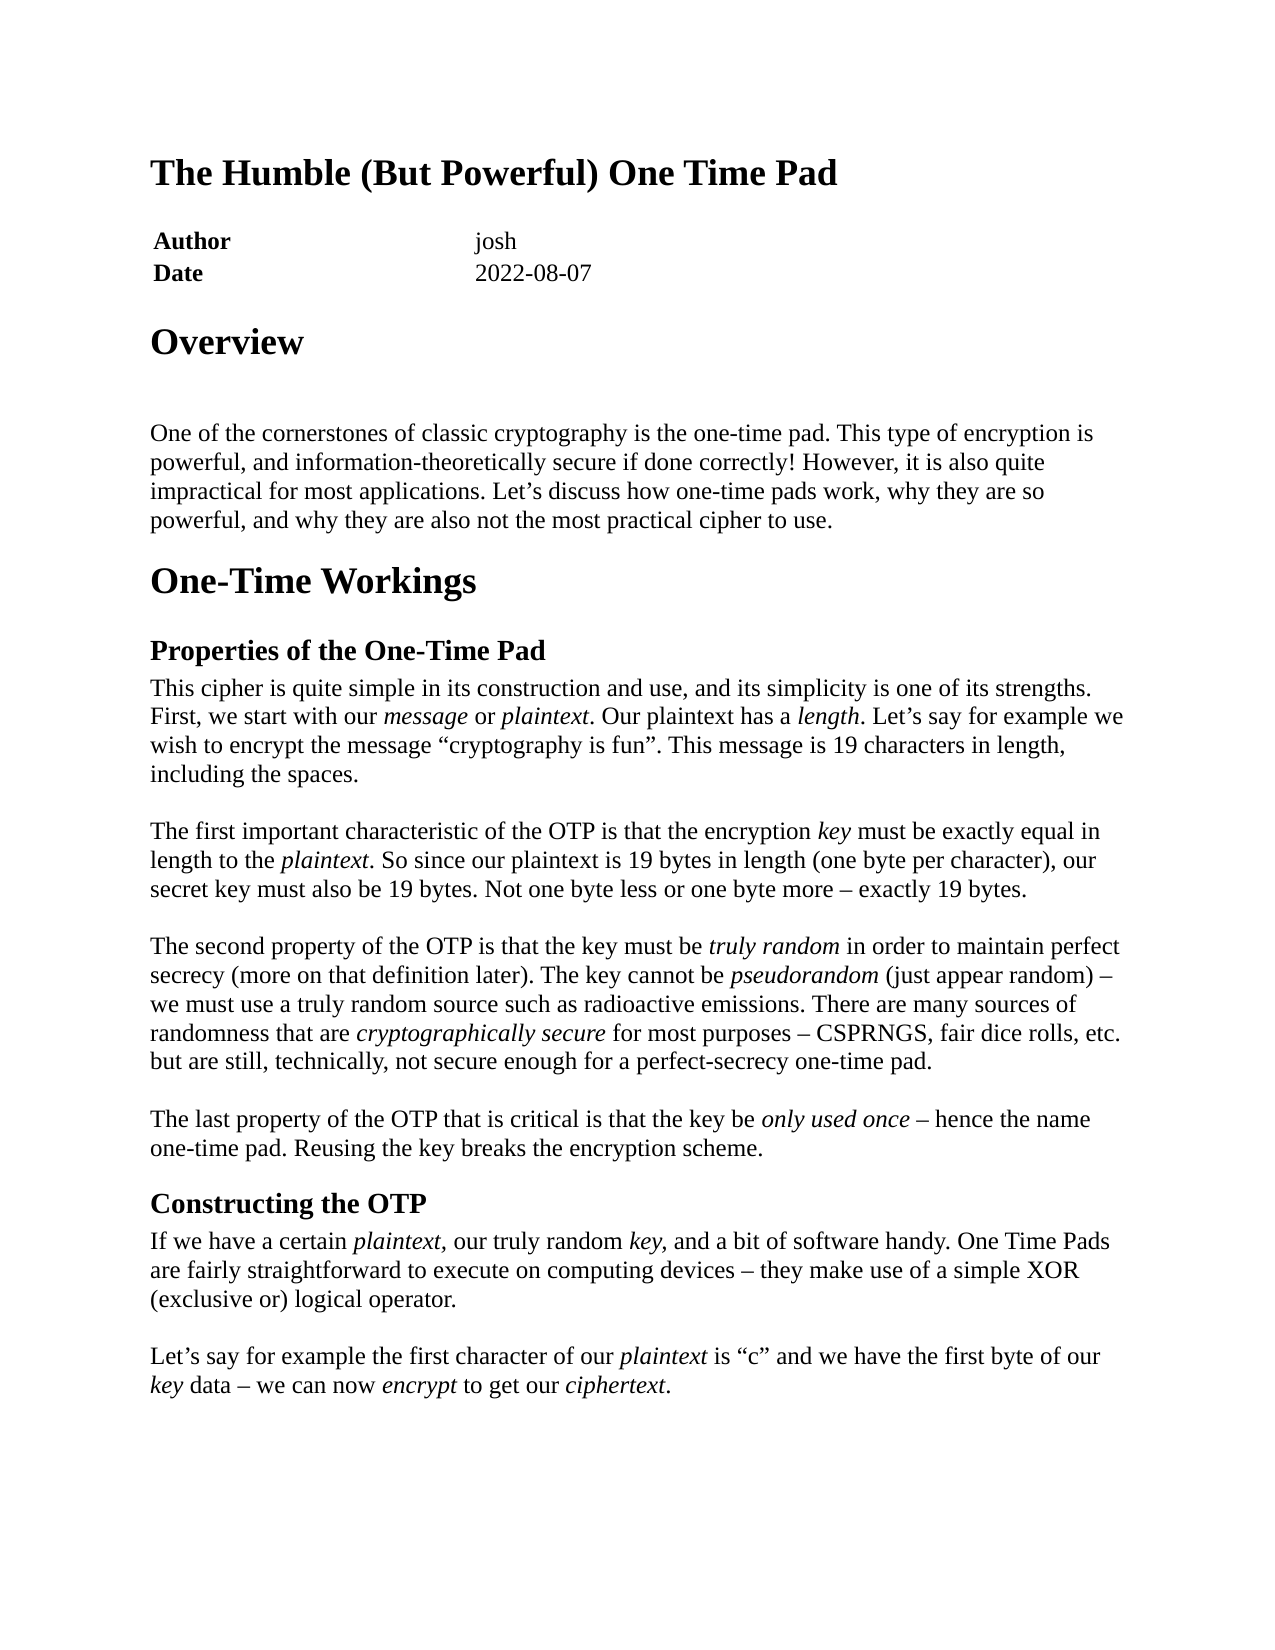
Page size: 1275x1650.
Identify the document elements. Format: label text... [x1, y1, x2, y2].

subtitle Constructing the OTP [150, 1186, 1125, 1220]
subtitle Properties of the One-Time Pad [150, 633, 1125, 666]
text One of the cornerstones of classic cryptography is the one-time pad. This type of encryption is powerful, and information-theoretically secure if done correctly! However, it is also quite impractical for most applications. Let’s discuss how one-time pads work, why they are so powerful, and why they are also not the most practical cipher to use. [150, 418, 1125, 533]
text The first important characteristic of the OTP is that the encryption key must be exactly equal in length to the plaintext. So since our plaintext is 19 bytes in length (one byte per character), our secret key must also be 19 bytes. Not one byte less or one byte more – exactly 19 bytes. [150, 816, 1125, 903]
table_cell 2022-08-07 [473, 256, 1127, 288]
table_cell Date [152, 256, 473, 288]
text Let’s say for example the first character of our plaintext is “c” and we have the first byte of our key data – we can now encrypt to get our ciphertext. [150, 1341, 1125, 1399]
text This cipher is quite simple in its construction and use, and its simplicity is one of its strengths. First, we start with our message or plaintext. Our plaintext has a length. Let’s say for example we wish to encrypt the message “cryptography is fun”. This message is 19 characters in length, including the spaces. [150, 673, 1125, 788]
text The last property of the OTP that is critical is that the key be only used once – hence the name one-time pad. Reusing the key breaks the encryption scheme. [150, 1104, 1125, 1161]
table_header Author [152, 224, 473, 256]
text The second property of the OTP is that the key must be truly random in order to maintain perfect secrecy (more on that definition later). The key cannot be pseudorandom (just appear random) – we must use a truly random source such as radioactive emissions. There are many sources of randomness that are cryptographically secure for most purposes – CSPRNGS, fair dice rolls, etc. but are still, technically, not secure enough for a perfect-secrecy one-time pad. [150, 931, 1125, 1075]
subtitle The Humble (But Powerful) One Time Pad [150, 150, 1125, 193]
text If we have a certain plaintext, our truly random key, and a bit of software handy. One Time Pads are fairly straightforward to execute on computing devices – they make use of a simple XOR (exclusive or) logical operator. [150, 1226, 1125, 1312]
subtitle One-Time Workings [150, 558, 1125, 602]
table_header josh [473, 224, 1127, 256]
subtitle Overview [150, 319, 1125, 362]
